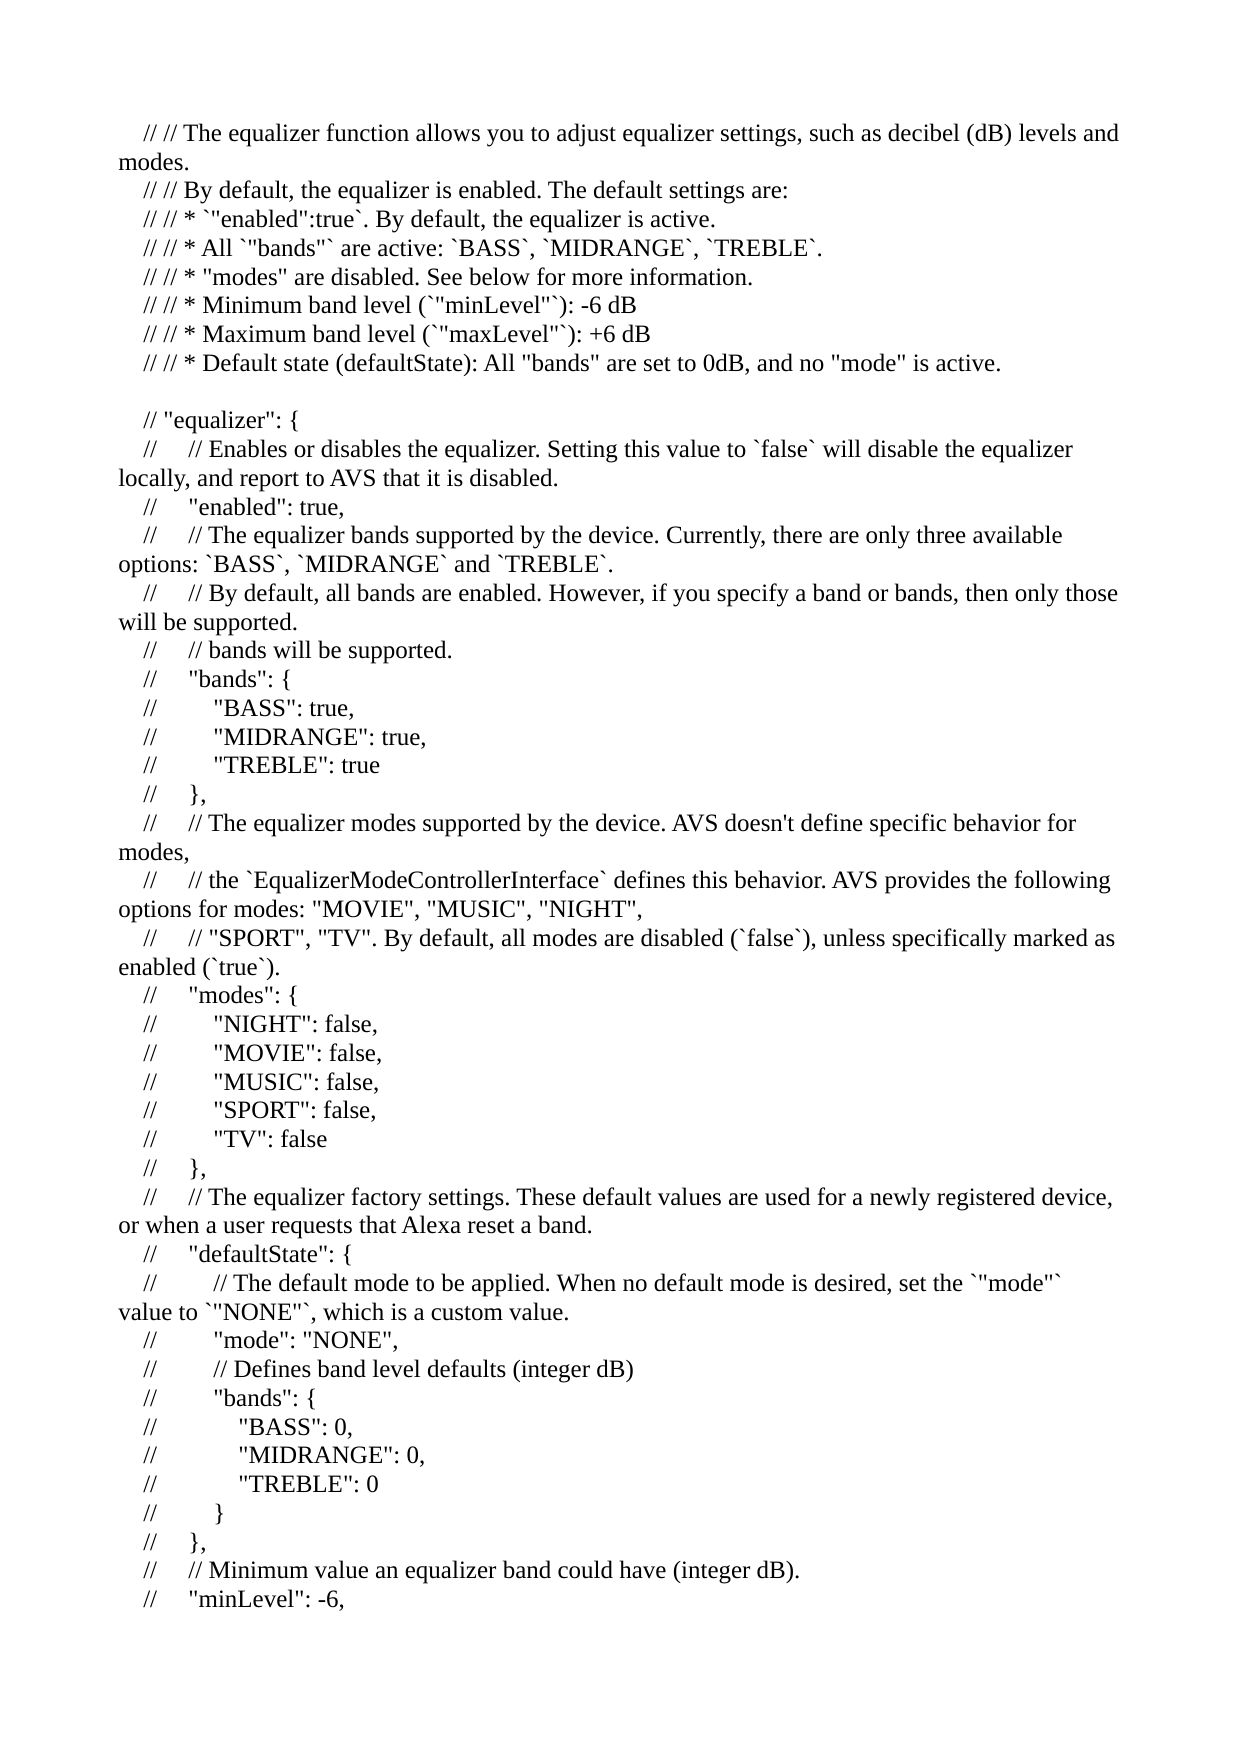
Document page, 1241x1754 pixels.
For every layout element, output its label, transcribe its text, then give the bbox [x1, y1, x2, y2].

text // }, [118, 1153, 1122, 1182]
text // // By default, the equalizer is enabled. The default settings are: [118, 176, 1122, 204]
text // // The default mode to be applied. When no default mode is desired, set the `"mode"` value to `"NONE"`, which is a custom value. [118, 1268, 1122, 1326]
text // "MOVIE": false, [118, 1038, 1122, 1067]
text // "BASS": 0, [118, 1412, 1122, 1441]
text // // * `"enabled":true`. By default, the equalizer is active. [118, 204, 1122, 233]
text // "bands": { [118, 1383, 1122, 1412]
text // // "SPORT", "TV". By default, all modes are disabled (`false`), unless specifically marked as enabled (`true`). [118, 923, 1122, 981]
text // // The equalizer factory settings. These default values are used for a newly registered device, or when a user requests that Alexa reset a band. [118, 1182, 1122, 1239]
text // // The equalizer modes supported by the device. AVS doesn't define specific behavior for modes, [118, 808, 1122, 866]
text // // By default, all bands are enabled. However, if you specify a band or bands, then only those will be supported. [118, 578, 1122, 636]
text // "BASS": true, [118, 693, 1122, 722]
text // "NIGHT": false, [118, 1009, 1122, 1038]
text // // The equalizer bands supported by the device. Currently, there are only three available options: `BASS`, `MIDRANGE` and `TREBLE`. [118, 521, 1122, 578]
text // }, [118, 779, 1122, 808]
text // "MUSIC": false, [118, 1067, 1122, 1096]
text // // Defines band level defaults (integer dB) [118, 1354, 1122, 1383]
text // "TREBLE": 0 [118, 1469, 1122, 1498]
text // // * Minimum band level (`"minLevel"`): -6 dB [118, 291, 1122, 319]
text // "defaultState": { [118, 1239, 1122, 1268]
text // "enabled": true, [118, 492, 1122, 521]
text // // Minimum value an equalizer band could have (integer dB). [118, 1556, 1122, 1584]
text // // bands will be supported. [118, 636, 1122, 664]
text // "SPORT": false, [118, 1096, 1122, 1124]
text // // the `EqualizerModeControllerInterface` defines this behavior. AVS provides the following options for modes: "MOVIE", "MUSIC", "NIGHT", [118, 866, 1122, 923]
text // } [118, 1498, 1122, 1527]
text // // * Maximum band level (`"maxLevel"`): +6 dB [118, 319, 1122, 348]
text // "modes": { [118, 981, 1122, 1009]
text // "equalizer": { [118, 406, 1122, 434]
text // }, [118, 1527, 1122, 1556]
text // // * Default state (defaultState): All "bands" are set to 0dB, and no "mode" is active. [118, 348, 1122, 377]
text // "MIDRANGE": true, [118, 722, 1122, 751]
text // "TREBLE": true [118, 751, 1122, 779]
text // // Enables or disables the equalizer. Setting this value to `false` will disable the equalizer locally, and report to AVS that it is disabled. [118, 434, 1122, 492]
text // // * All `"bands"` are active: `BASS`, `MIDRANGE`, `TREBLE`. [118, 233, 1122, 262]
text // // * "modes" are disabled. See below for more information. [118, 262, 1122, 291]
text // // The equalizer function allows you to adjust equalizer settings, such as decibel (dB) levels and modes. [118, 118, 1122, 176]
text // "bands": { [118, 664, 1122, 693]
text // "mode": "NONE", [118, 1326, 1122, 1354]
text // "minLevel": -6, [118, 1584, 1122, 1613]
text // "TV": false [118, 1124, 1122, 1153]
text // "MIDRANGE": 0, [118, 1441, 1122, 1469]
